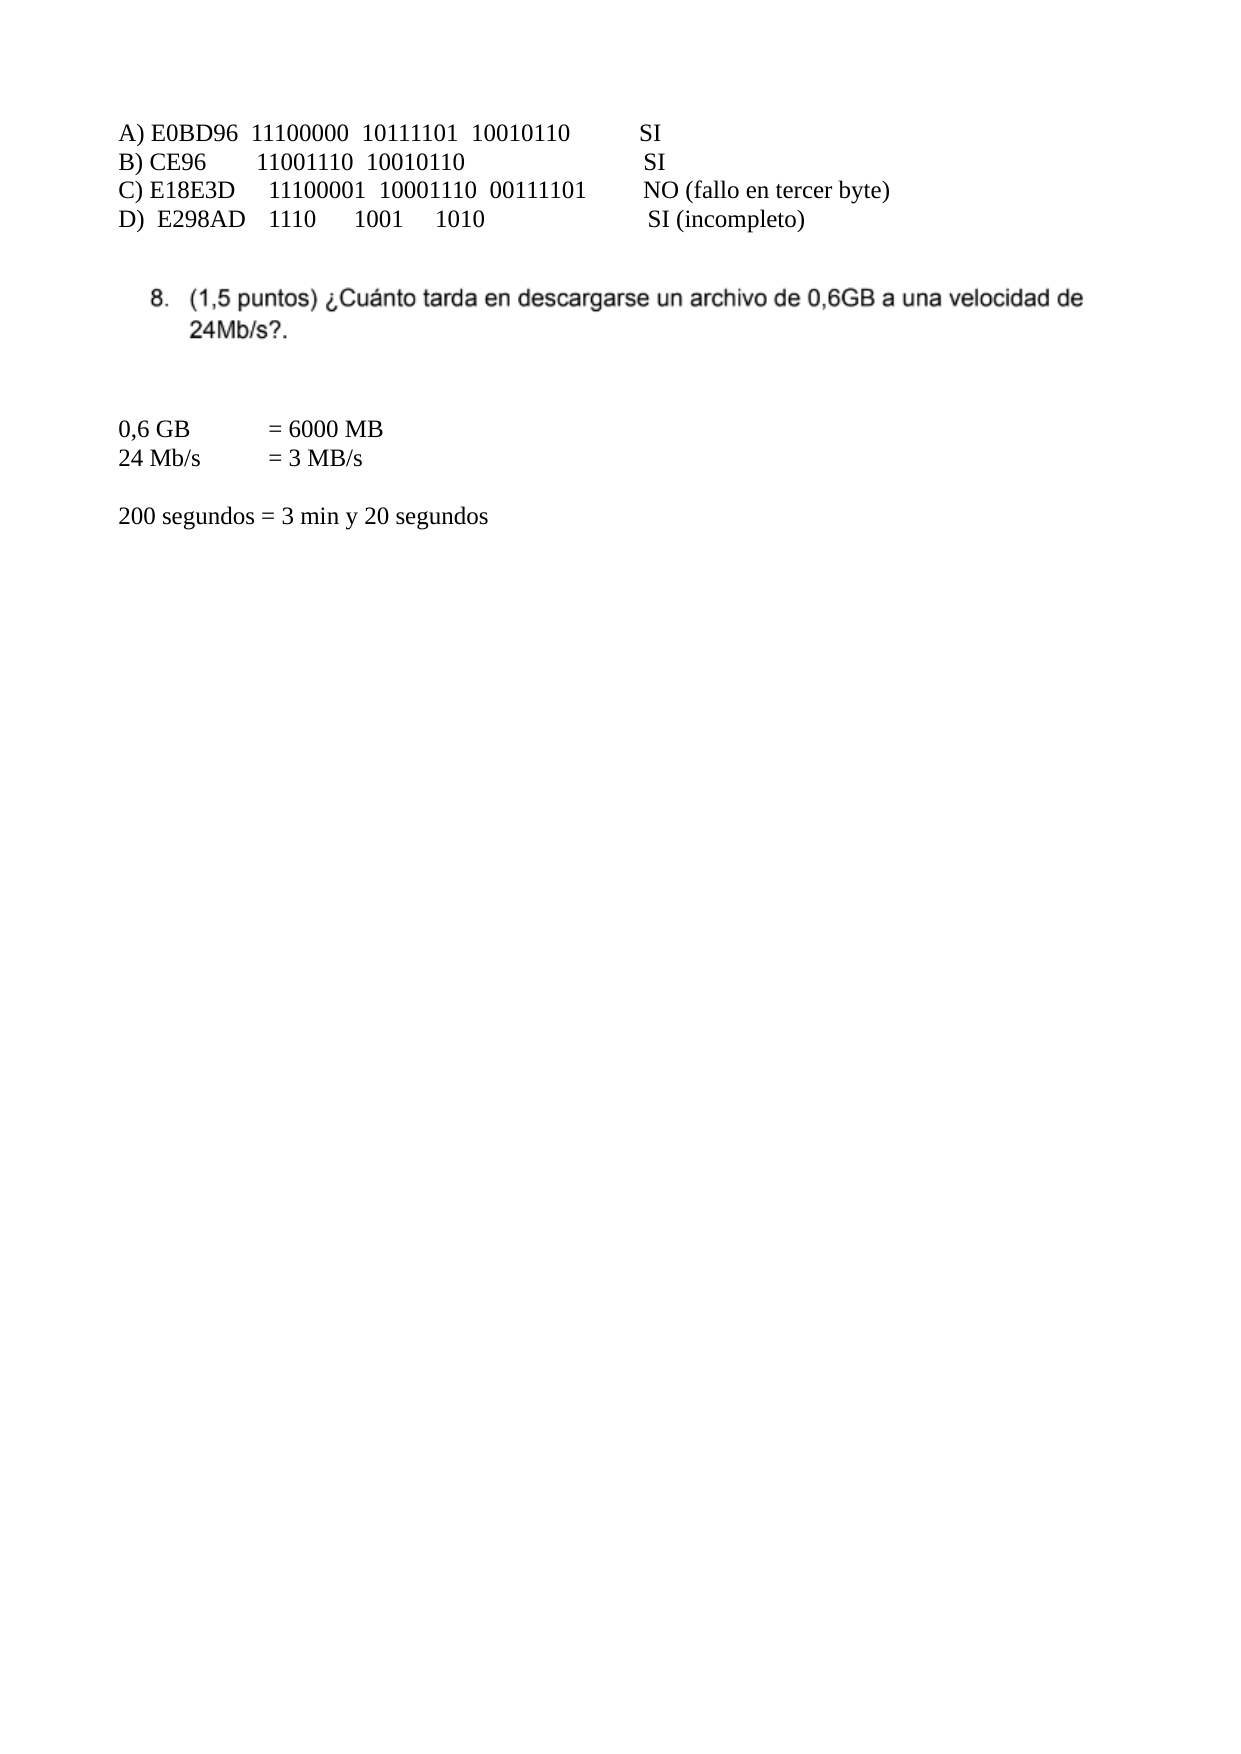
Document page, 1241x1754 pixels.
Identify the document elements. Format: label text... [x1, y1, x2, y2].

text C) E18E3D 11100001 10001110 00111101 NO (fallo en tercer byte) [118, 176, 1122, 204]
text 0,6 GB = 6000 MB [118, 414, 1122, 443]
text A) E0BD96 11100000 10111101 10010110 SI [118, 118, 1122, 147]
text B) CE96 11001110 10010110 SI [118, 147, 1122, 176]
picture [118, 261, 1123, 386]
text 24 Mb/s = 3 MB/s [118, 443, 1122, 472]
text 200 segundos = 3 min y 20 segundos [118, 501, 1122, 558]
text D) E298AD 1110 1001 1010 SI (incompleto) [118, 204, 1122, 233]
